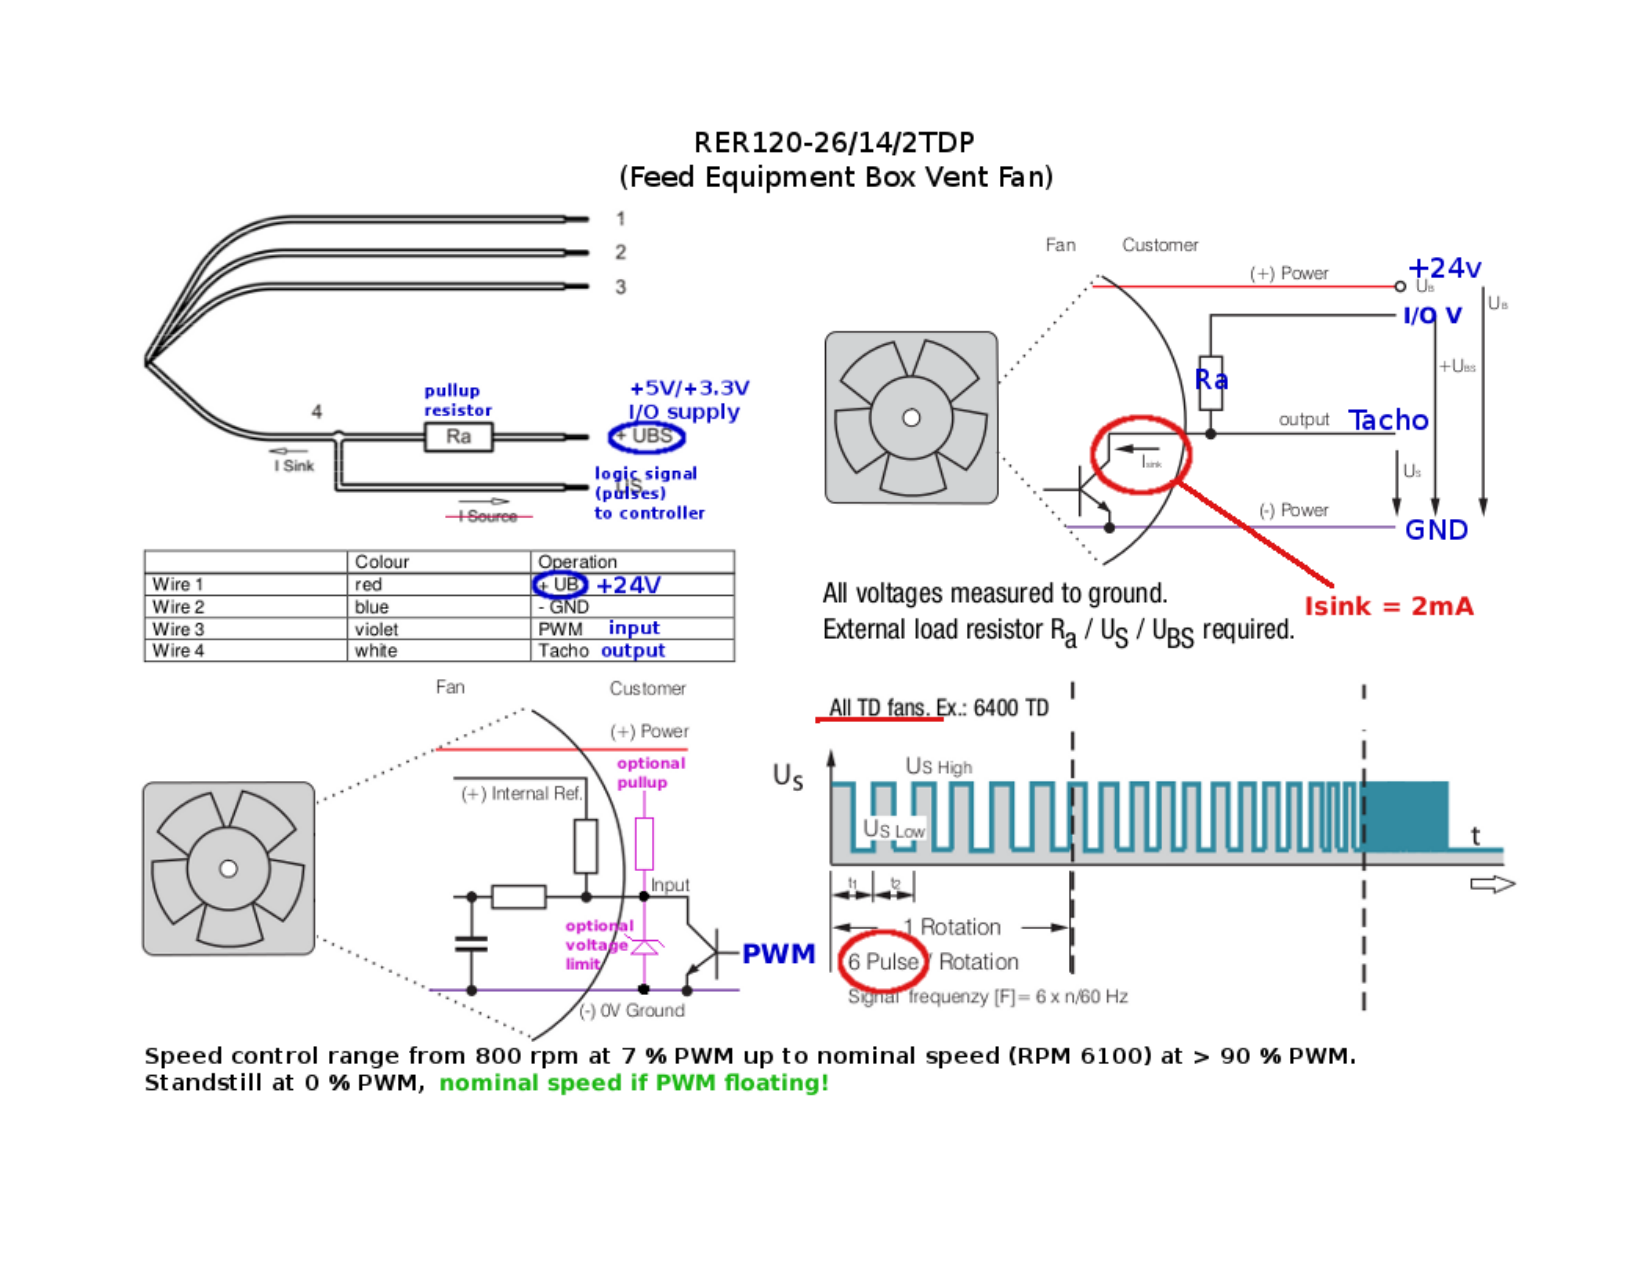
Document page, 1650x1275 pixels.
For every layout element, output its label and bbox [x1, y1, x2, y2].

picture [118, 118, 1532, 1122]
